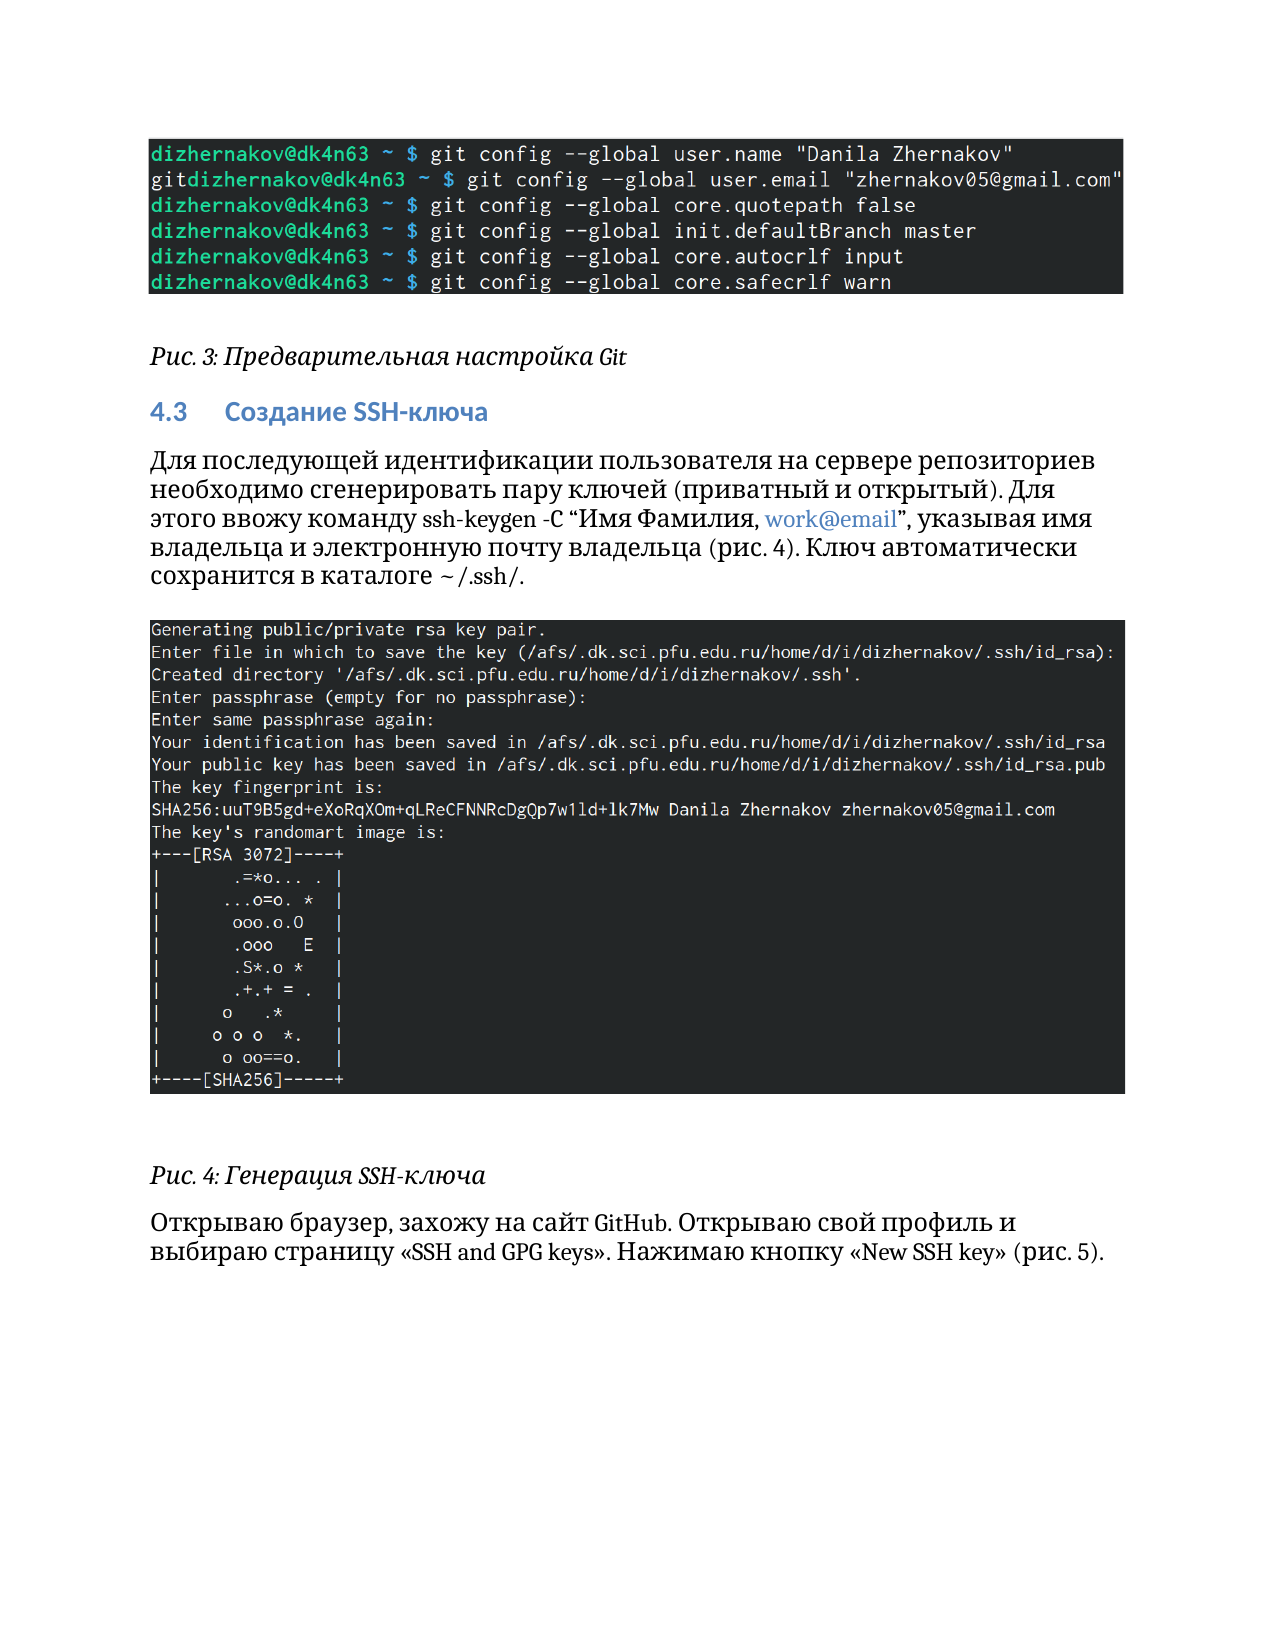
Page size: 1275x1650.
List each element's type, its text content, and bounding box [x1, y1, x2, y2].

text Для последующей идентификации пользователя на сервере репозиториев необходимо сгенерировать пару ключей (приватный и открытый). Для этого ввожу команду ssh-keygen -C “Имя Фамилия, work@email”, указывая имя владельца и электронную почту владельца (рис. 4). Ключ автоматически сохранится в каталоге ~/.ssh/. [150, 447, 1125, 591]
text Рис. 4: Генерация SSH-ключа [150, 1162, 1125, 1190]
subtitle 4.3 Создание SSH-ключа [150, 393, 1125, 428]
picture [148, 137, 1124, 294]
text Открываю браузер, захожу на сайт GitHub. Открываю свой профиль и выбираю страницу «SSH and GPG keys». Нажимаю кнопку «New SSH key» (рис. 5). [150, 1209, 1125, 1267]
picture [150, 620, 1125, 1094]
text Рис. 3: Предварительная настройка Git [150, 343, 1125, 372]
